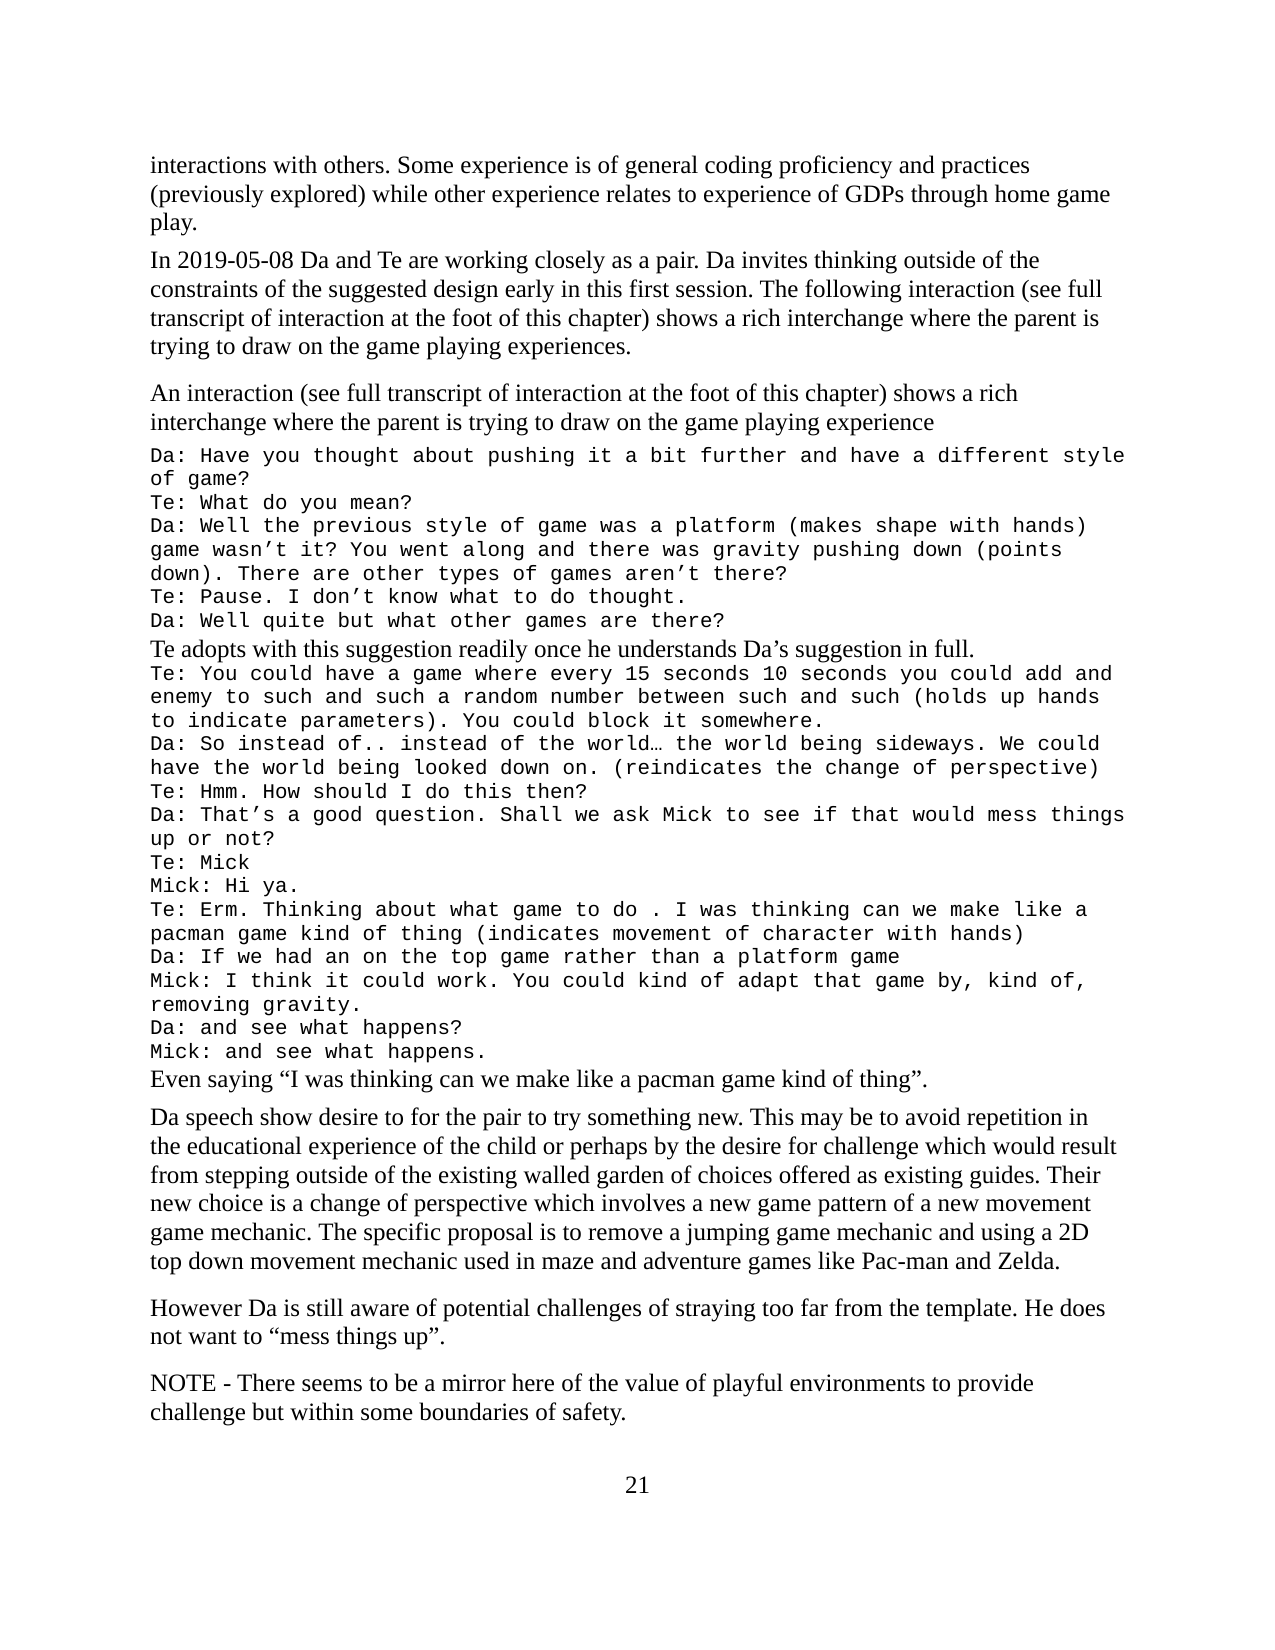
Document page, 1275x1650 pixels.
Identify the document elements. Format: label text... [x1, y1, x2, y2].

text Te: What do you mean? [150, 492, 1125, 516]
text Da: If we had an on the top game rather than a platform game [150, 946, 1125, 970]
text Te: Hmm. How should I do this then? [150, 781, 1125, 804]
text Da: Have you thought about pushing it a bit further and have a different style of game? [150, 444, 1125, 492]
text Da: Well quite but what other games are there? [150, 610, 1125, 634]
text Da: and see what happens? [150, 1017, 1125, 1041]
text Da: So instead of.. instead of the world… the world being sideways. We could have the world being looked down on. (reindicates the change of perspective) [150, 733, 1125, 781]
text Da: That’s a good question. Shall we ask Mick to see if that would mess things up or not? [150, 804, 1125, 852]
text Da speech show desire to for the pair to try something new. This may be to avoid repetition in the educational experience of the child or perhaps by the desire for challenge which would result from stepping outside of the existing walled garden of choices offered as existing guides. Their new choice is a change of perspective which involves a new game pattern of a new movement game mechanic. The specific proposal is to remove a jumping game mechanic and using a 2D top down movement mechanic used in maze and adventure games like Pac-man and Zelda. [150, 1102, 1125, 1275]
text NOTE - There seems to be a mirror here of the value of playful environments to provide challenge but within some boundaries of safety. [150, 1368, 1125, 1426]
text Te: Erm. Thinking about what game to do . I was thinking can we make like a pacman game kind of thing (indicates movement of character with hands) [150, 899, 1125, 946]
text Mick: I think it could work. You could kind of adapt that game by, kind of, removing gravity. [150, 970, 1125, 1017]
text Te adopts with this suggestion readily once he understands Da’s suggestion in full. [150, 634, 1125, 662]
text Mick: Hi ya. [150, 875, 1125, 899]
text Da: Well the previous style of game was a platform (makes shape with hands) game wasn’t it? You went along and there was gravity pushing down (points down). There are other types of games aren’t there? [150, 516, 1125, 586]
text In 2019-05-08 Da and Te are working closely as a pair. Da invites thinking outside of the constraints of the suggested design early in this first session. The following interaction (see full transcript of interaction at the foot of this chapter) shows a rich interchange where the parent is trying to draw on the game playing experiences. [150, 245, 1125, 360]
text Te: Pause. I don’t know what to do thought. [150, 586, 1125, 610]
text An interaction (see full transcript of interaction at the foot of this chapter) shows a rich interchange where the parent is trying to draw on the game playing experience [150, 378, 1125, 436]
text interactions with others. Some experience is of general coding proficiency and practices (previously explored) while other experience relates to experience of GDPs through home game play. [150, 150, 1125, 236]
text Mick: and see what happens. [150, 1041, 1125, 1064]
text However Da is still aware of potential challenges of straying too far from the template. He does not want to “mess things up”. [150, 1293, 1125, 1350]
text Te: Mick [150, 852, 1125, 875]
text Even saying “I was thinking can we make like a pacman game kind of thing”. [150, 1064, 1125, 1093]
text Te: You could have a game where every 15 seconds 10 seconds you could add and enemy to such and such a random number between such and such (holds up hands to indicate parameters). You could block it somewhere. [150, 662, 1125, 733]
